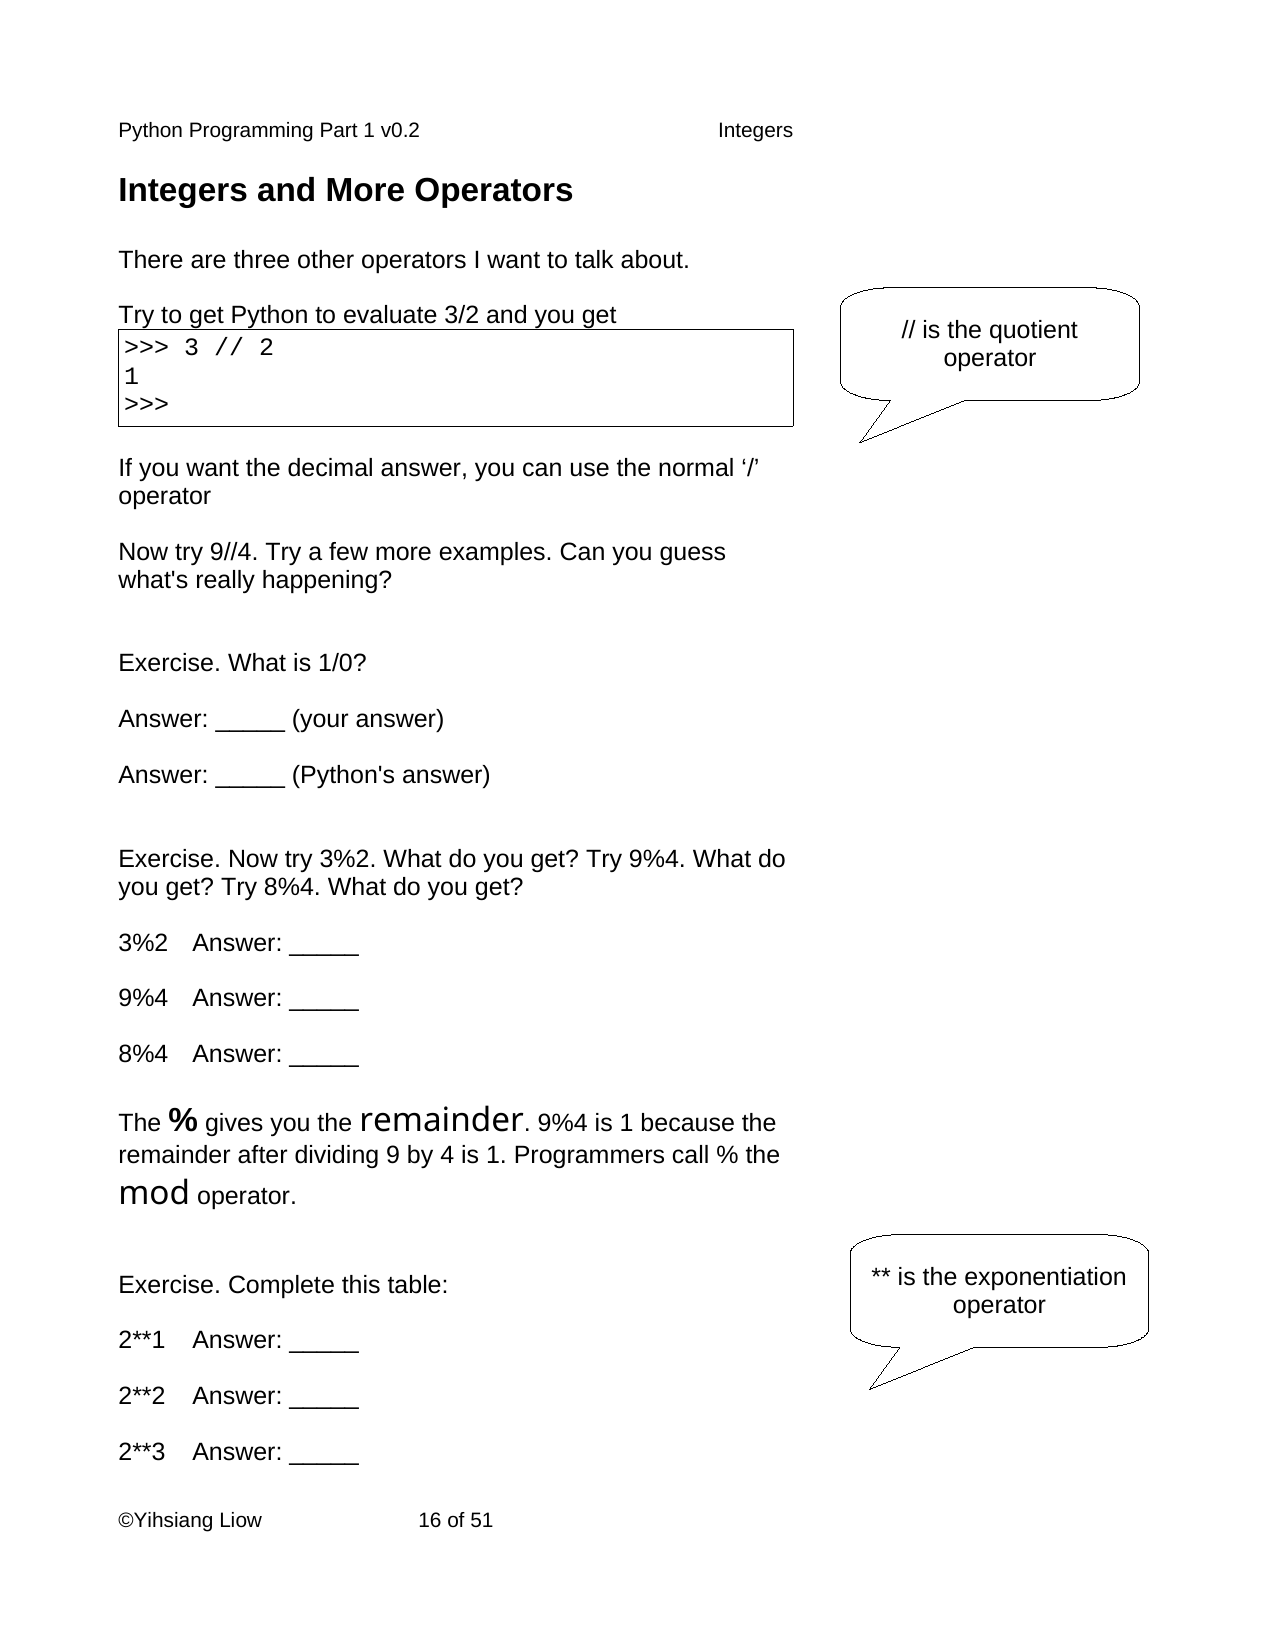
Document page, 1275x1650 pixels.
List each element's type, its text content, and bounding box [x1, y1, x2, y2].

text 9%4 Answer: _____ [118, 984, 793, 1012]
text Exercise. Complete this table: [118, 1270, 793, 1298]
text Integers and More Operators [118, 171, 793, 208]
text Exercise. What is 1/0? [118, 649, 793, 677]
text 2**2 Answer: _____ [118, 1382, 793, 1410]
text Exercise. Now try 3%2. What do you get? Try 9%4. What do you get? Try 8%4. What do you get? [118, 844, 793, 900]
text 2**3 Answer: _____ [118, 1438, 793, 1466]
text Try to get Python to evaluate 3/2 and you get [118, 301, 793, 329]
text Now try 9//4. Try a few more examples. Can you guess what's really happening? [118, 537, 793, 593]
text If you want the decimal answer, you can use the normal ‘/’ operator [118, 454, 793, 509]
text 8%4 Answer: _____ [118, 1040, 793, 1068]
text The % gives you the remainder. 9%4 is 1 because the remainder after dividing 9 by 4 is 1. Programmers call % the mod operator. [118, 1096, 793, 1214]
text 3%2 Answer: _____ [118, 928, 793, 956]
text Answer: _____ (your answer) [118, 705, 793, 733]
text 2**1 Answer: _____ [118, 1326, 793, 1354]
text There are three other operators I want to talk about. [118, 245, 793, 273]
text Answer: _____ (Python's answer) [118, 761, 793, 789]
table_header >>> 3 // 2 1 >>> [119, 330, 793, 426]
